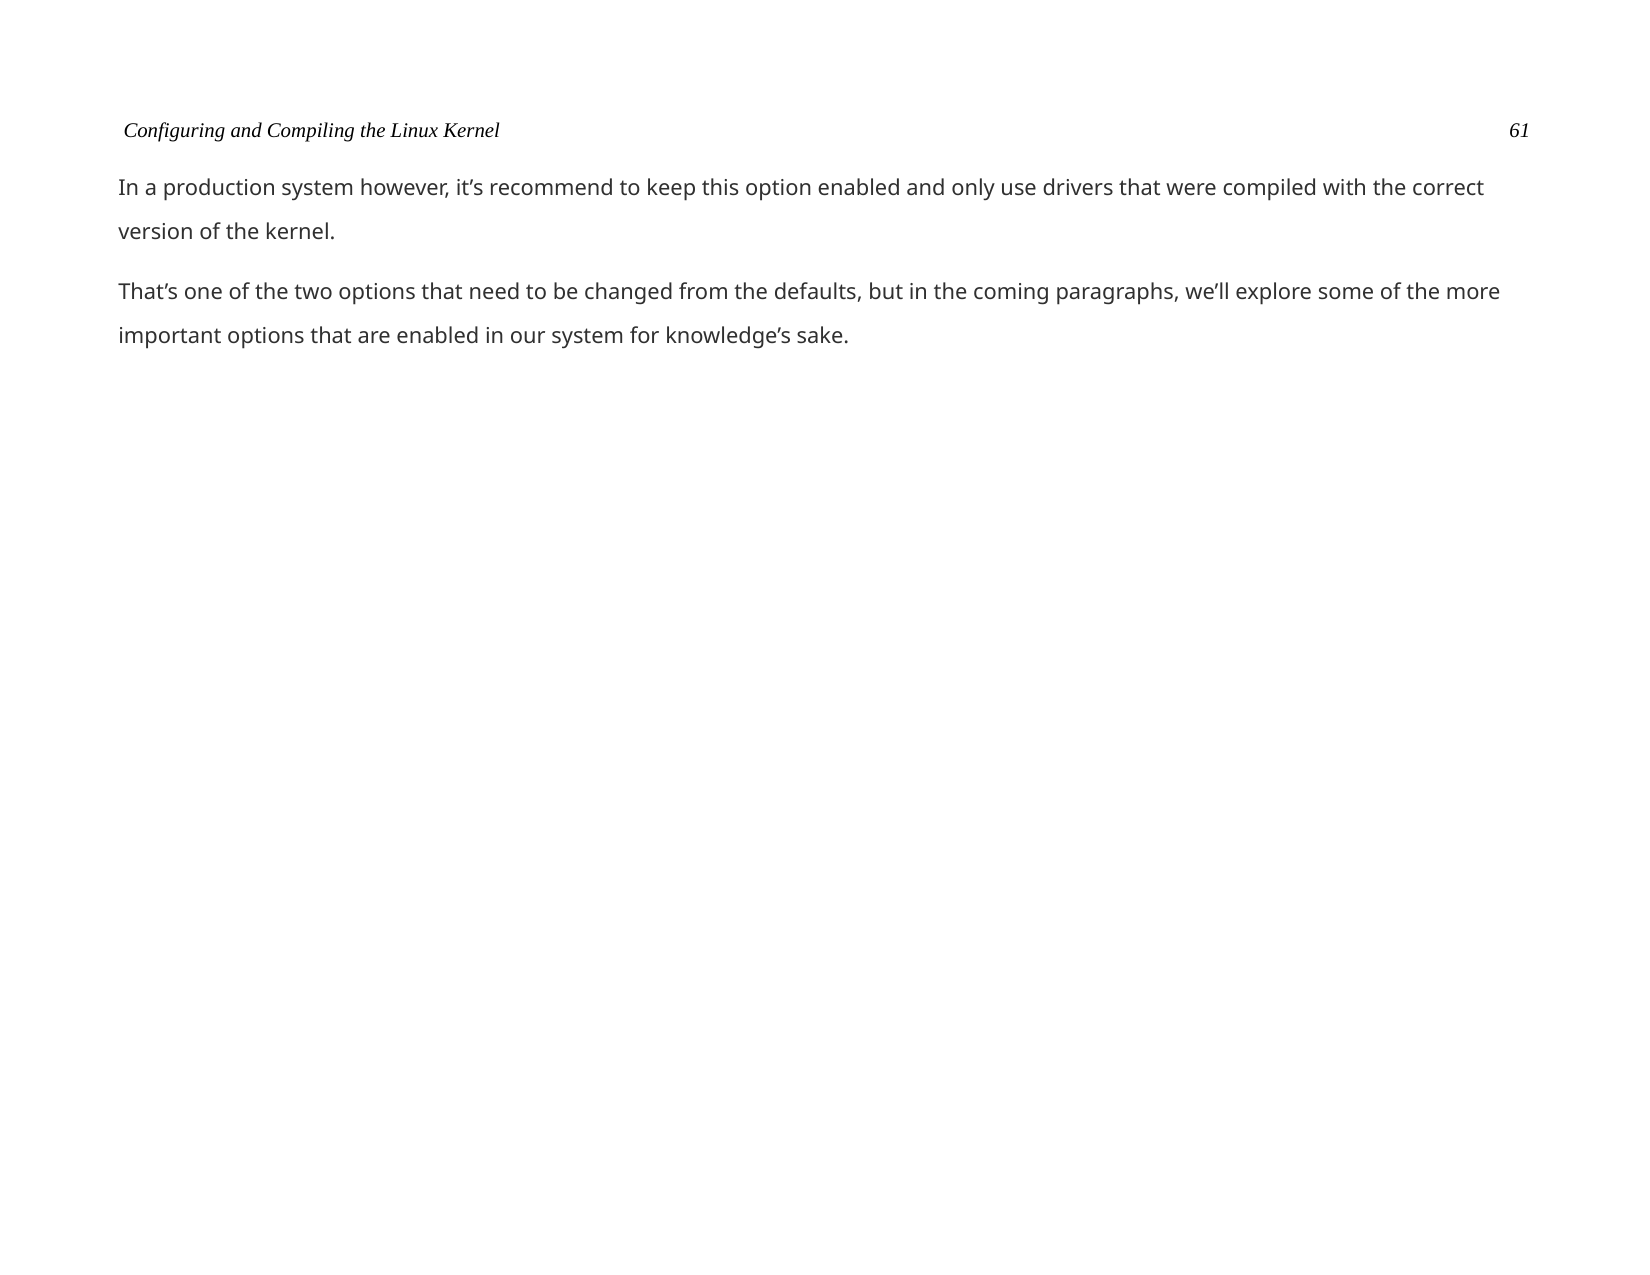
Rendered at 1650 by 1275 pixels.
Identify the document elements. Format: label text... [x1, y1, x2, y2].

text That’s one of the two options that need to be changed from the defaults, but in the coming paragraphs, we’ll explore some of the more important options that are enabled in our system for knowledge’s sake. [118, 276, 1532, 350]
text In a production system however, it’s recommend to keep this option enabled and only use drivers that were compiled with the correct version of the kernel. [118, 172, 1532, 246]
